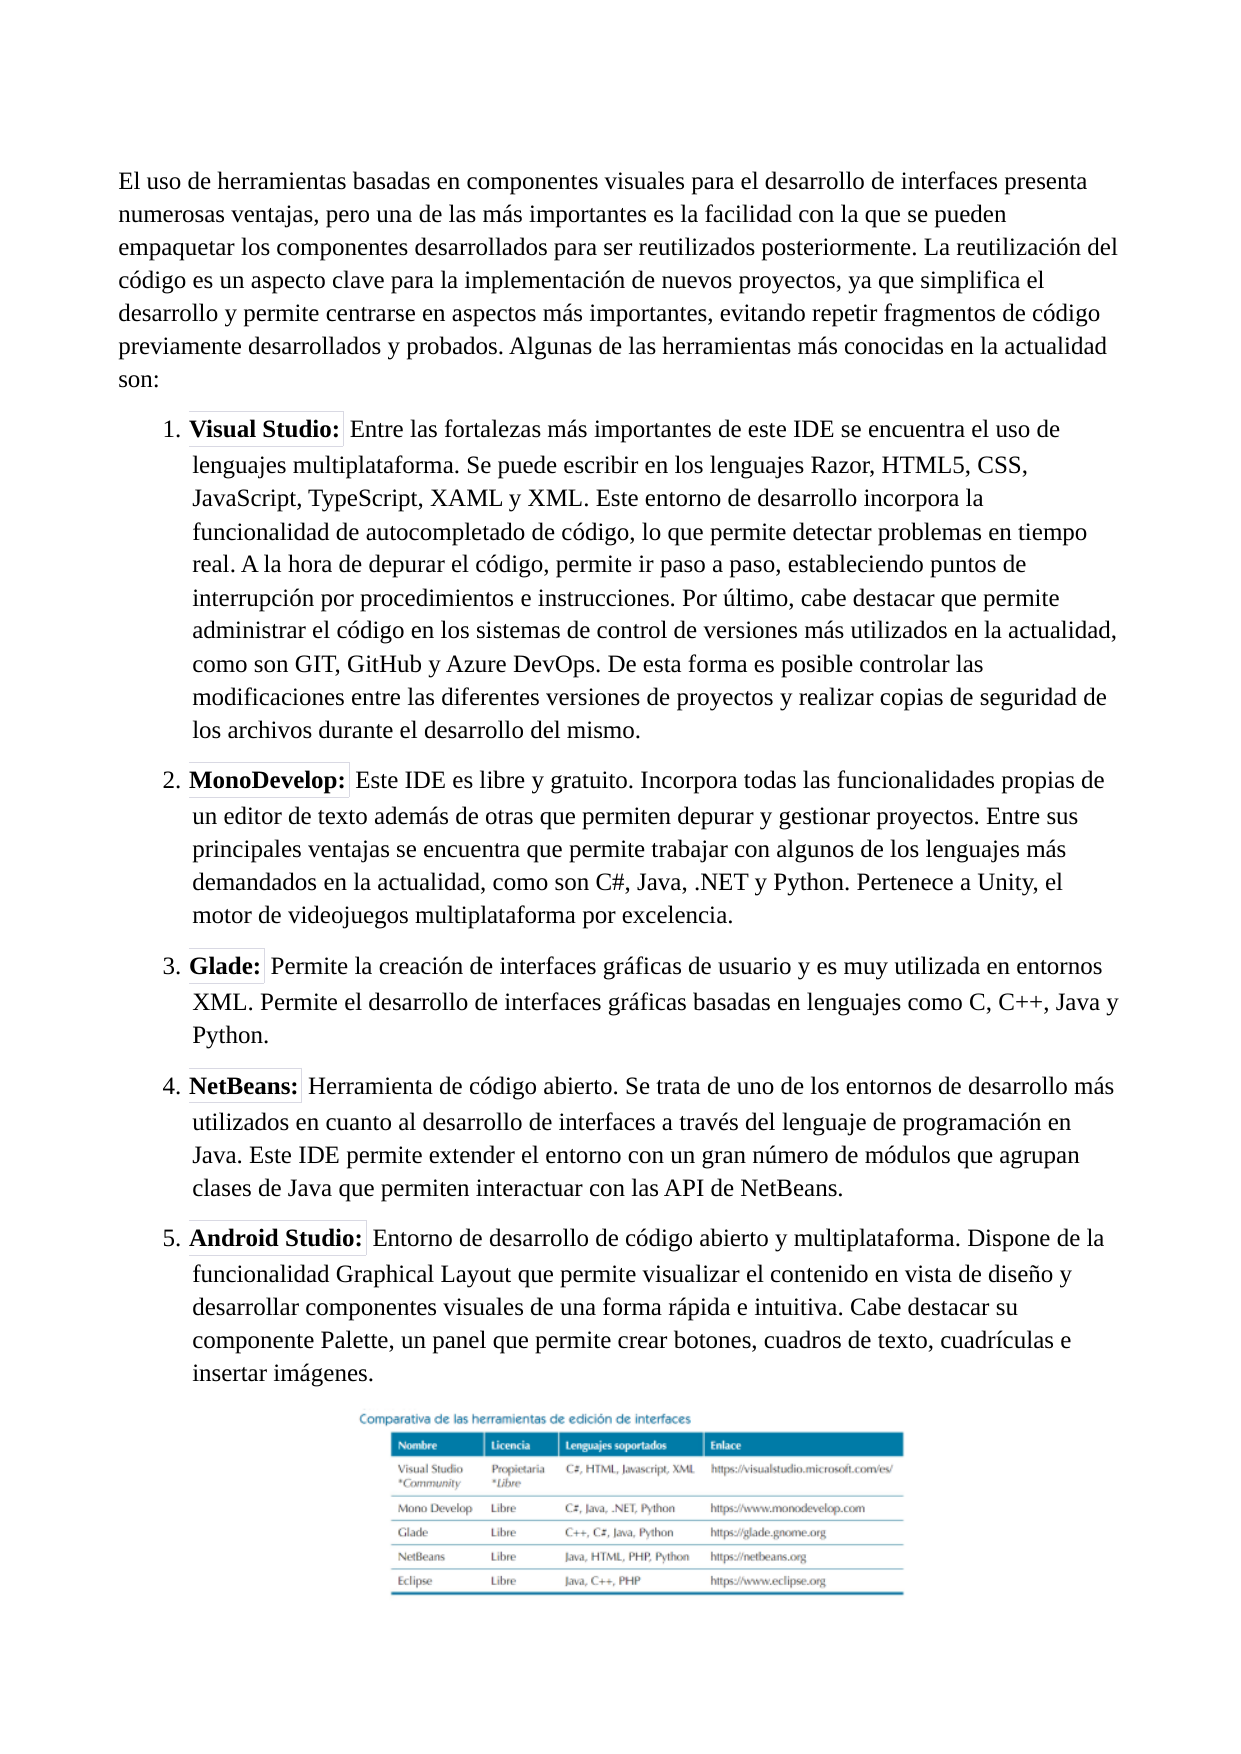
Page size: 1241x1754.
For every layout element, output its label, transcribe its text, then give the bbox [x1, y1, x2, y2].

list MonoDevelop: Este IDE es libre y gratuito. Incorpora todas las funcionalidades propias de un editor de texto además de otras que permiten depurar y gestionar proyectos. Entre sus principales ventajas se encuentra que permite trabajar con algunos de los lenguajes más demandados en la actualidad, como son C#, Java, .NET y Python. Pertenece a Unity, el motor de videojuegos multiplataforma por excelencia. [162, 762, 1122, 929]
text El uso de herramientas basadas en componentes visuales para el desarrollo de interfaces presenta numerosas ventajas, pero una de las más importantes es la facilidad con la que se pueden empaquetar los componentes desarrollados para ser reutilizados posteriormente. La reutilización del código es un aspecto clave para la implementación de nuevos proyectos, ya que simplifica el desarrollo y permite centrarse en aspectos más importantes, evitando repetir fragmentos de código previamente desarrollados y probados. Algunas de las herramientas más conocidas en la actualidad son: [118, 166, 1122, 393]
list NetBeans: Herramienta de código abierto. Se trata de uno de los entornos de desarrollo más utilizados en cuanto al desarrollo de interfaces a través del lenguaje de programación en Java. Este IDE permite extender el entorno con un gran número de módulos que agrupan clases de Java que permiten interactuar con las API de NetBeans. [162, 1068, 1122, 1202]
picture [331, 1405, 931, 1631]
list Glade: Permite la creación de interfaces gráficas de usuario y es muy utilizada en entornos XML. Permite el desarrollo de interfaces gráficas basadas en lenguajes como C, C++, Java y Python. [162, 948, 1122, 1049]
list Visual Studio: Entre las fortalezas más importantes de este IDE se encuentra el uso de lenguajes multiplataforma. Se puede escribir en los lenguajes Razor, HTML5, CSS, JavaScript, TypeScript, XAML y XML. Este entorno de desarrollo incorpora la funcionalidad de autocompletado de código, lo que permite detectar problemas en tiempo real. A la hora de depurar el código, permite ir paso a paso, estableciendo puntos de interrupción por procedimientos e instrucciones. Por último, cabe destacar que permite administrar el código en los sistemas de control de versiones más utilizados en la actualidad, como son GIT, GitHub y Azure DevOps. De esta forma es posible controlar las modificaciones entre las diferentes versiones de proyectos y realizar copias de seguridad de los archivos durante el desarrollo del mismo. [162, 411, 1122, 743]
list Android Studio: Entorno de desarrollo de código abierto y multiplataforma. Dispone de la funcionalidad Graphical Layout que permite visualizar el contenido en vista de diseño y desarrollar componentes visuales de una forma rápida e intuitiva. Cabe destacar su componente Palette, un panel que permite crear botones, cuadros de texto, cuadrículas e insertar imágenes. [162, 1220, 1122, 1387]
